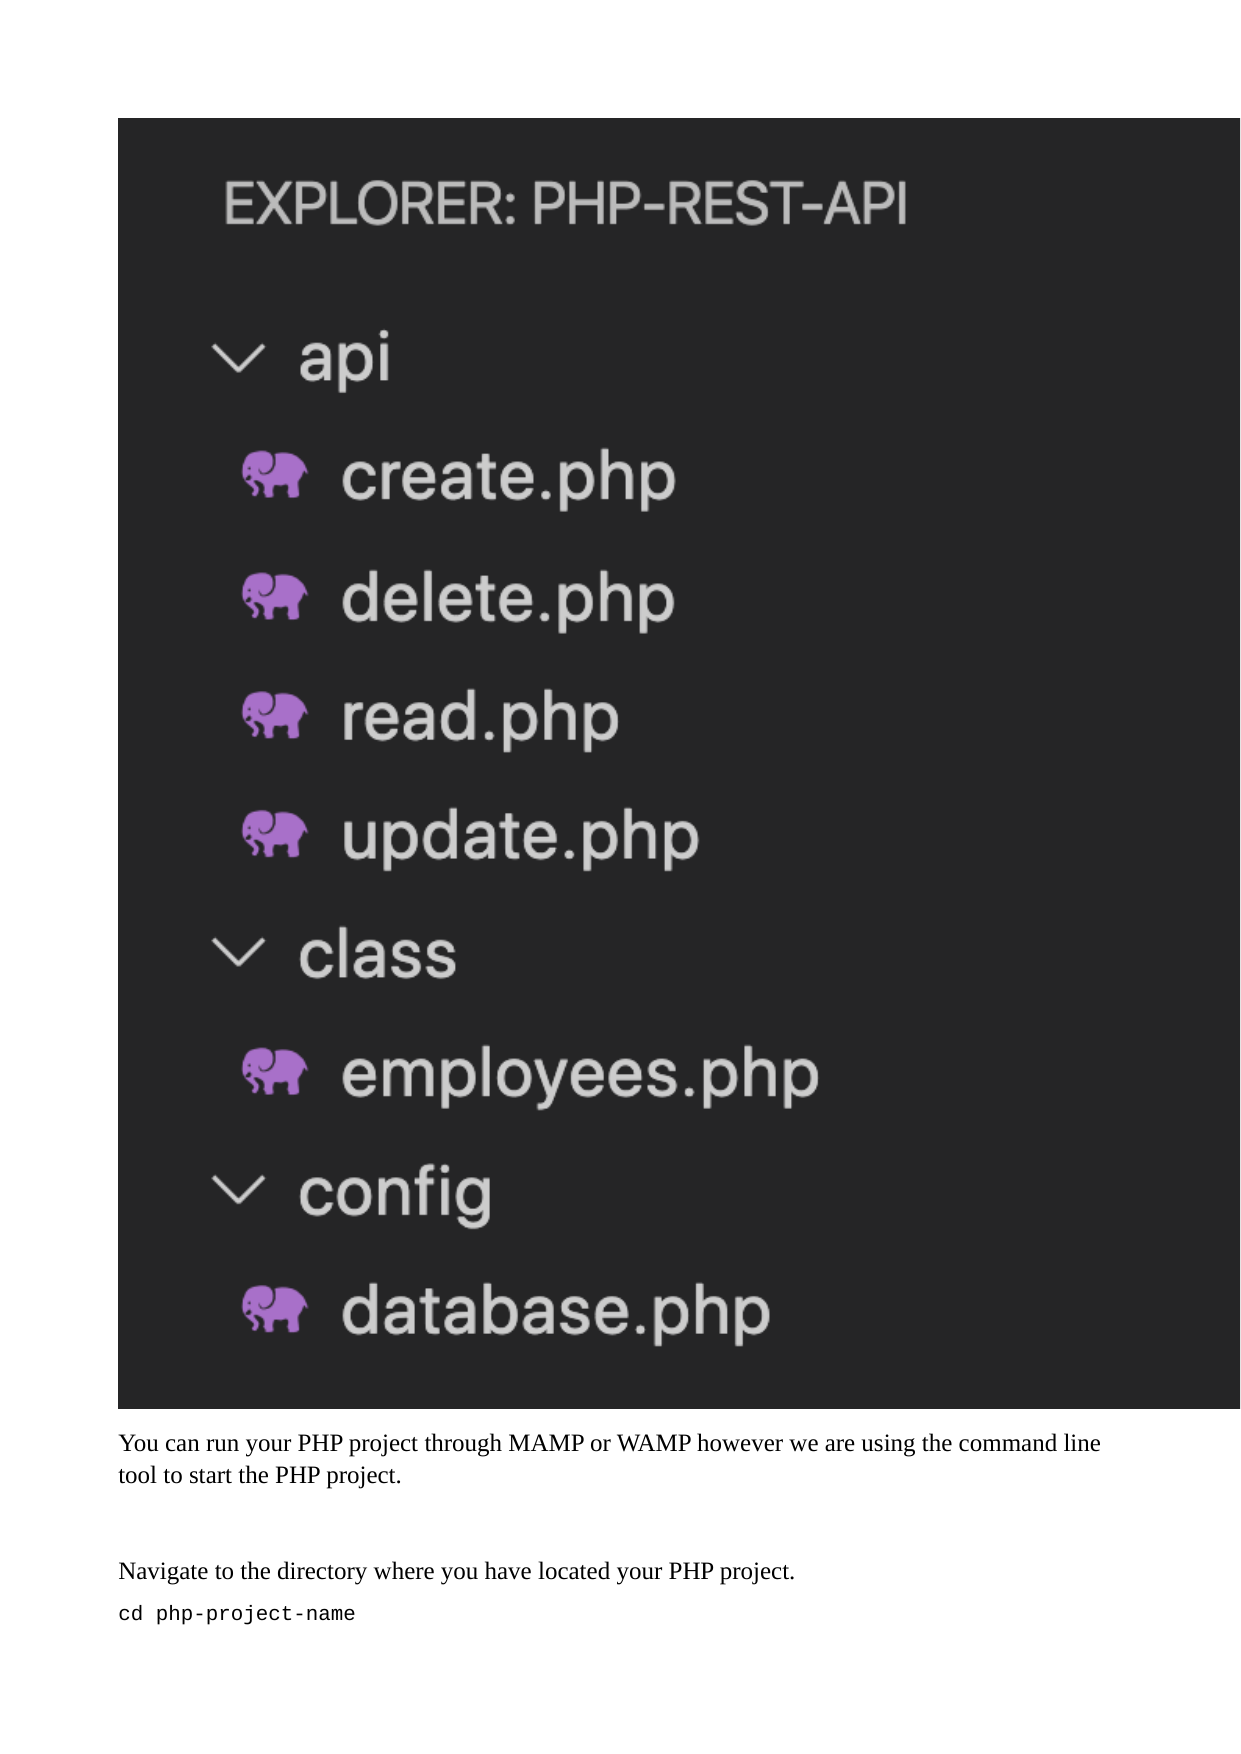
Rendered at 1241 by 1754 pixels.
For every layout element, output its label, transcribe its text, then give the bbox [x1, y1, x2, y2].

text cd php-project-name [118, 1603, 1122, 1627]
text Navigate to the directory where you have located your PHP project. [118, 1556, 1122, 1584]
text You can run your PHP project through MAMP or WAMP however we are using the command line tool to start the PHP project. [118, 1428, 1122, 1489]
picture [118, 118, 1241, 1409]
